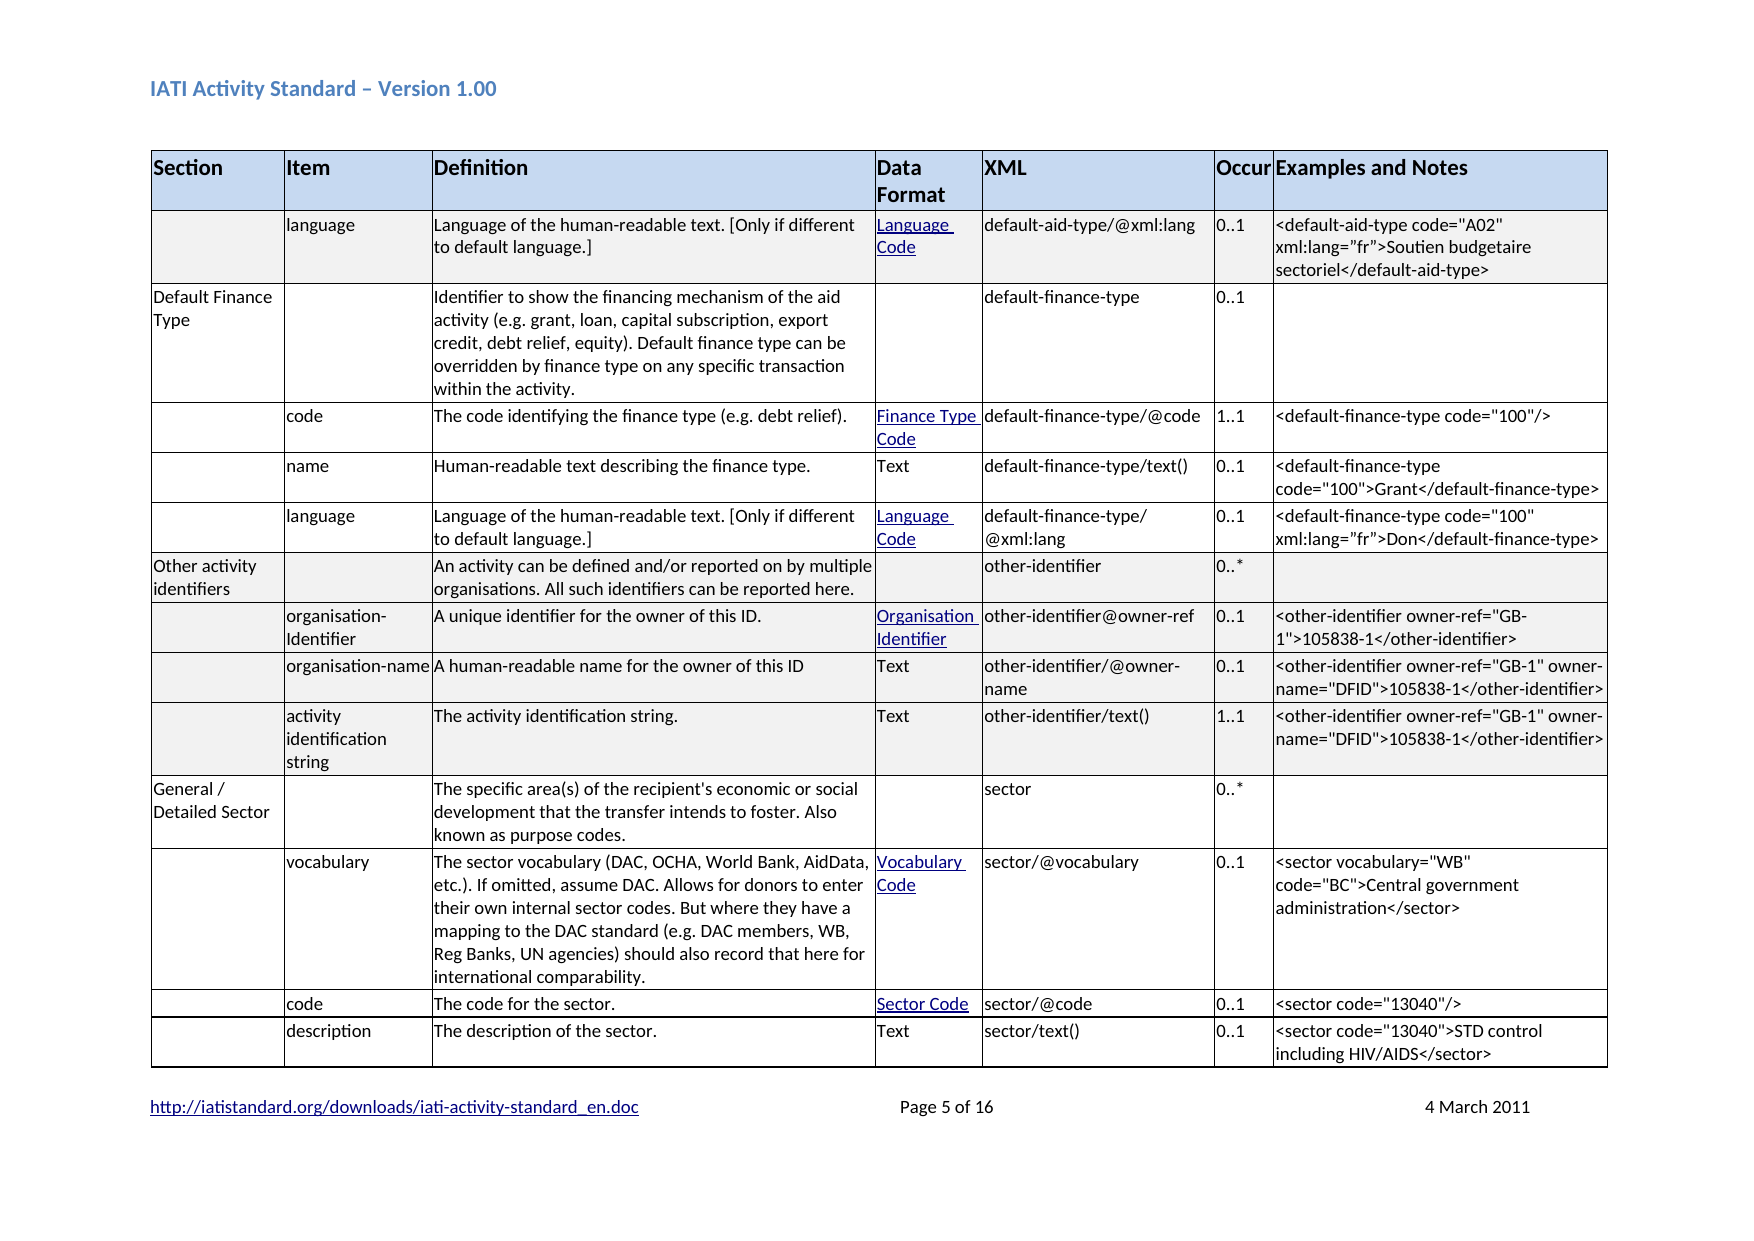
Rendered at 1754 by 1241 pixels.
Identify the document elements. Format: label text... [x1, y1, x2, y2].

table_cell other-identifier@owner-ref [983, 603, 1214, 652]
table_cell General / Detailed Sector [152, 776, 284, 848]
table_cell [152, 990, 284, 1016]
table_cell <sector code="13040"/> [1274, 990, 1607, 1016]
table_cell default-finance-type/text() [983, 453, 1214, 502]
table_cell Language Code [876, 211, 982, 283]
table_cell A human-readable name for the owner of this ID [433, 653, 875, 702]
table_cell default-aid-type/@xml:lang [983, 211, 1214, 283]
table_cell Sector Code [876, 990, 982, 1016]
table_header Definition [433, 151, 875, 210]
table_cell <sector vocabulary="WB" code="BC">Central government administration</sector> [1274, 849, 1607, 989]
table_cell [876, 776, 982, 848]
table_cell Organisation Identifier [876, 603, 982, 652]
table_cell [152, 1018, 284, 1066]
table_cell The code for the sector. [433, 990, 875, 1016]
table_cell The description of the sector. [433, 1018, 875, 1066]
table_cell 0..* [1215, 553, 1273, 602]
table_cell Language of the human-readable text. [Only if different to default language.] [433, 503, 875, 552]
table_cell The code identifying the finance type (e.g. debt relief). [433, 403, 875, 452]
table_cell Text [876, 1018, 982, 1066]
table_cell The activity identification string. [433, 703, 875, 775]
table_cell Default Finance Type [152, 284, 284, 402]
table_cell other-identifier/text() [983, 703, 1214, 775]
table_cell [876, 284, 982, 402]
table_cell [152, 653, 284, 702]
table_cell <other-identifier owner-ref="GB-1">105838-1</other-identifier> [1274, 603, 1607, 652]
table_cell [152, 603, 284, 652]
table_cell vocabulary [285, 849, 432, 989]
table_cell [1274, 284, 1607, 402]
table_cell [1274, 553, 1607, 602]
table_cell [285, 776, 432, 848]
table_cell 0..1 [1215, 990, 1273, 1016]
table_cell sector/text() [983, 1018, 1214, 1066]
table_cell sector/@vocabulary [983, 849, 1214, 989]
table_cell 0..1 [1215, 284, 1273, 402]
table_cell Text [876, 653, 982, 702]
table_cell Other activity identifiers [152, 553, 284, 602]
table_cell 0..1 [1215, 211, 1273, 283]
table_cell sector/@code [983, 990, 1214, 1016]
table_cell [152, 503, 284, 552]
table_cell organisation-Identifier [285, 603, 432, 652]
table_cell other-identifier [983, 553, 1214, 602]
table_cell Finance Type Code [876, 403, 982, 452]
table_cell Identifier to show the financing mechanism of the aid activity (e.g. grant, loan, capital subscription, export credit, debt relief, equity). Default finance type can be overridden by finance type on any specific transaction within the activity. [433, 284, 875, 402]
table_header Examples and Notes [1274, 151, 1607, 210]
table_cell [1274, 776, 1607, 848]
table_header Item [285, 151, 432, 210]
table_cell [152, 403, 284, 452]
table_cell <default-finance-type code="100"/> [1274, 403, 1607, 452]
table_cell 1..1 [1215, 403, 1273, 452]
table_cell [152, 453, 284, 502]
table_cell language [285, 503, 432, 552]
table_cell <default-finance-type code="100">Grant</default-finance-type> [1274, 453, 1607, 502]
table_cell 0..* [1215, 776, 1273, 848]
table_cell [152, 703, 284, 775]
table_cell description [285, 1018, 432, 1066]
table_cell name [285, 453, 432, 502]
table_cell <default-aid-type code="A02" xml:lang=”fr”>Soutien budgetaire sectoriel</default-aid-type> [1274, 211, 1607, 283]
table_cell organisation-name [285, 653, 432, 702]
table_cell Vocabulary Code [876, 849, 982, 989]
table_cell <other-identifier owner-ref="GB-1" owner-name="DFID">105838-1</other-identifier> [1274, 703, 1607, 775]
table_cell activity identification string [285, 703, 432, 775]
table_cell 0..1 [1215, 1018, 1273, 1066]
table_cell [152, 849, 284, 989]
table_cell language [285, 211, 432, 283]
table_cell [876, 553, 982, 602]
table_header Occur [1215, 151, 1273, 210]
table_cell <other-identifier owner-ref="GB-1" owner-name="DFID">105838-1</other-identifier> [1274, 653, 1607, 702]
table_cell Language of the human-readable text. [Only if different to default language.] [433, 211, 875, 283]
table_cell A unique identifier for the owner of this ID. [433, 603, 875, 652]
table_cell Text [876, 703, 982, 775]
table_header Section [152, 151, 284, 210]
table_cell sector [983, 776, 1214, 848]
table_cell 0..1 [1215, 603, 1273, 652]
table_cell <sector code="13040">STD control including HIV/AIDS</sector> [1274, 1018, 1607, 1066]
table_cell code [285, 403, 432, 452]
table_header XML [983, 151, 1214, 210]
table_cell default-finance-type/@xml:lang [983, 503, 1214, 552]
table_cell default-finance-type [983, 284, 1214, 402]
table_cell default-finance-type/@code [983, 403, 1214, 452]
table_cell 0..1 [1215, 453, 1273, 502]
table_cell An activity can be defined and/or reported on by multiple organisations. All such identifiers can be reported here. [433, 553, 875, 602]
table_cell Human-readable text describing the finance type. [433, 453, 875, 502]
table_cell <default-finance-type code="100" xml:lang=”fr”>Don</default-finance-type> [1274, 503, 1607, 552]
table_cell Text [876, 453, 982, 502]
table_cell other-identifier/@owner-name [983, 653, 1214, 702]
table_cell code [285, 990, 432, 1016]
table_cell [152, 211, 284, 283]
table_header Data Format [876, 151, 982, 210]
table_cell Language Code [876, 503, 982, 552]
table_cell 0..1 [1215, 653, 1273, 702]
table_cell 0..1 [1215, 849, 1273, 989]
table_cell 1..1 [1215, 703, 1273, 775]
table_cell [285, 553, 432, 602]
table_cell The specific area(s) of the recipient's economic or social development that the transfer intends to foster. Also known as purpose codes. [433, 776, 875, 848]
table_cell The sector vocabulary (DAC, OCHA, World Bank, AidData, etc.). If omitted, assume DAC. Allows for donors to enter their own internal sector codes. But where they have a mapping to the DAC standard (e.g. DAC members, WB, Reg Banks, UN agencies) should also record that here for international comparability. [433, 849, 875, 989]
table_cell [285, 284, 432, 402]
table_cell 0..1 [1215, 503, 1273, 552]
